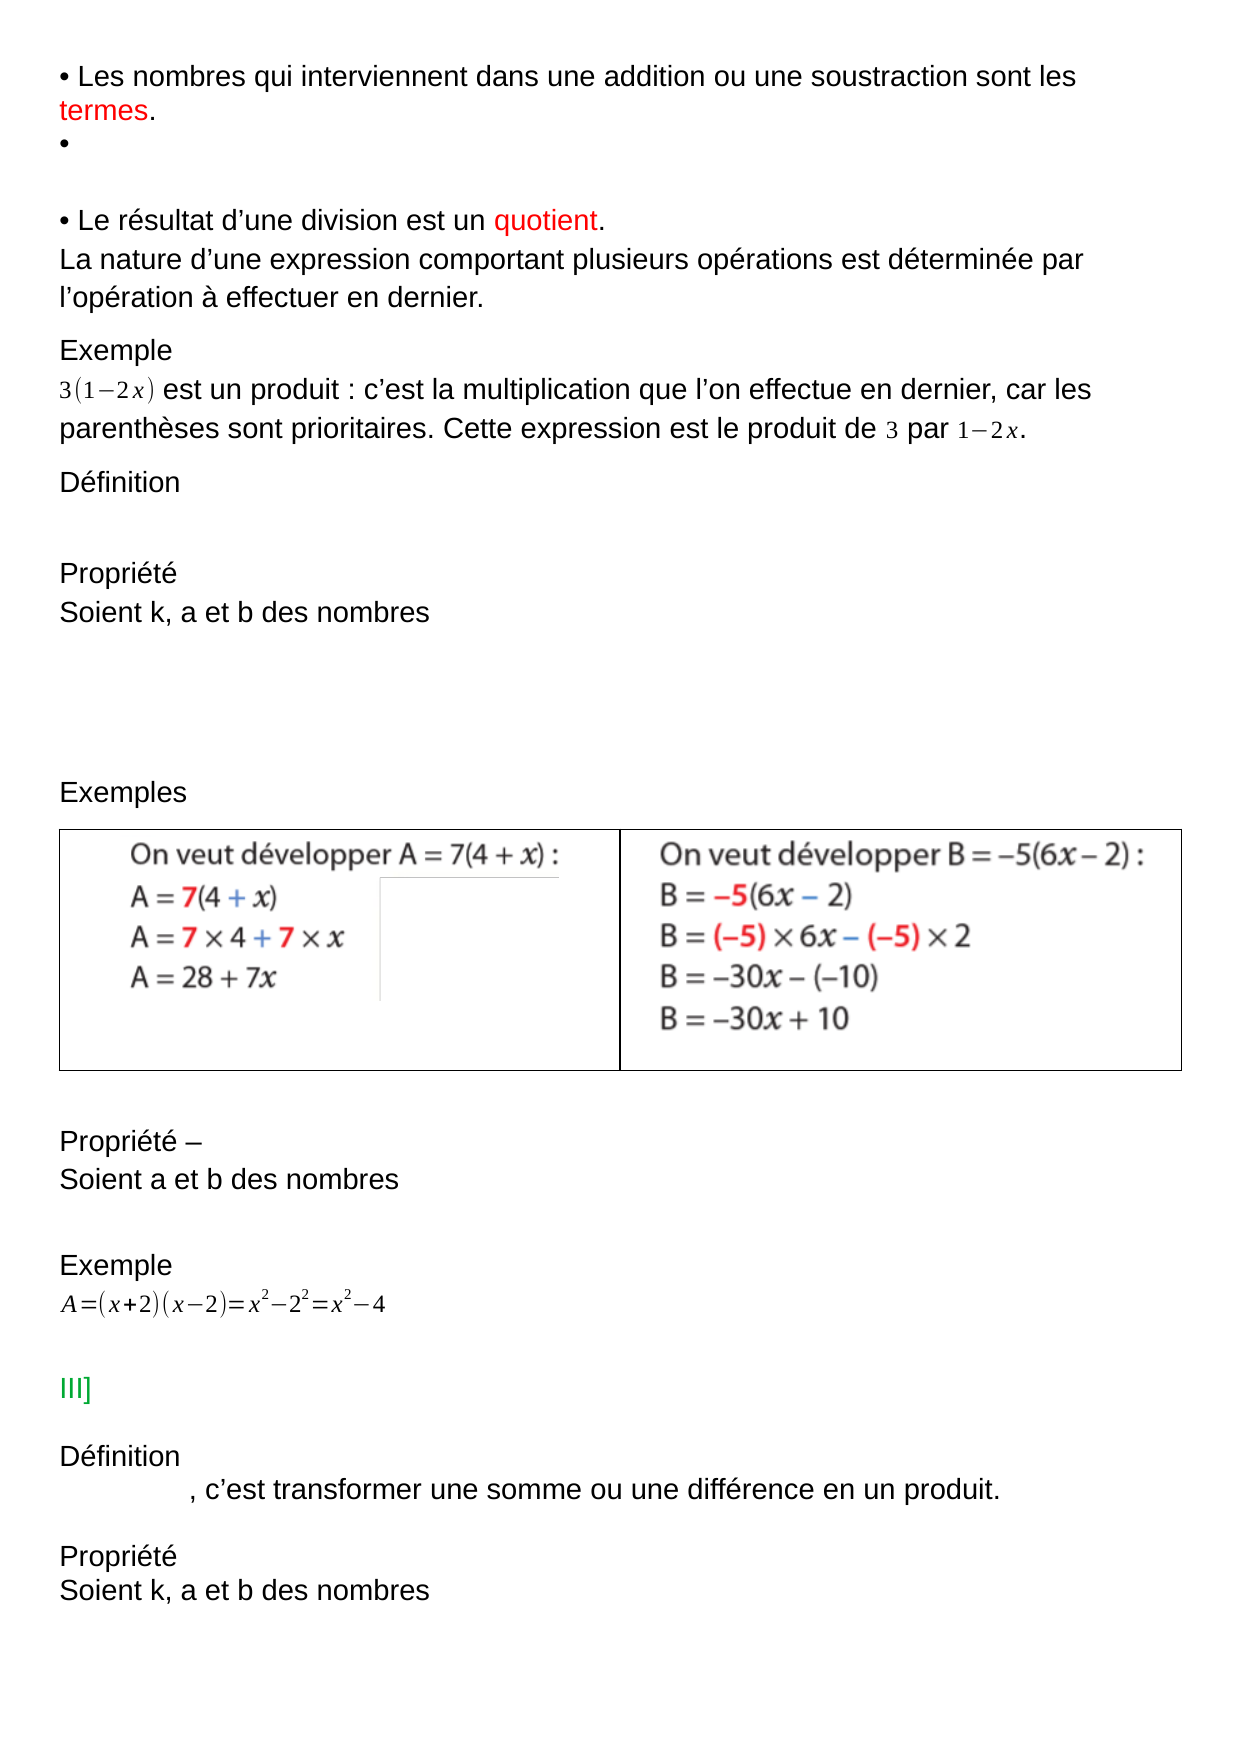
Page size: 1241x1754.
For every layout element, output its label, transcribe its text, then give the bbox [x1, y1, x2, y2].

text • Les nombres qui interviennent dans une addition ou une soustraction sont les termes. [59, 59, 1181, 126]
text Définition Factoriser, c’est transformer une somme ou une différence en un produit. [59, 1439, 1181, 1506]
picture [654, 835, 1147, 1036]
text Exemple [59, 1248, 1181, 1319]
table_header [621, 830, 1181, 1069]
text Propriété – Identité remarquable Soient a et b des nombres [59, 1124, 1181, 1229]
text Exemple est un produit : c’est la multiplication que l’on effectue en dernier, car les parenthèses sont prioritaires. Cette expression est le produit de par . [59, 333, 1181, 445]
picture [120, 835, 559, 1001]
text Soient k, a et b des nombres [59, 1573, 1181, 1606]
text Propriété Soient k, a et b des nombres [59, 556, 1181, 661]
text Propriété [59, 1539, 1181, 1573]
text Exemples [59, 775, 1181, 809]
table_header [60, 830, 619, 1069]
text • Le résultat d’une multiplication est un produit. Les nombres multipliés sont les facteurs. • Le résultat d’une division est un quotient. La nature d’une expression comportant plusieurs opérations est déterminée par l’opération à effectuer en dernier. [59, 126, 1181, 314]
text III] Factoriser une somme ou une différence [59, 1372, 1181, 1405]
text Définition Développer c’est transformer un produit en somme ou en différence. [59, 464, 1181, 537]
